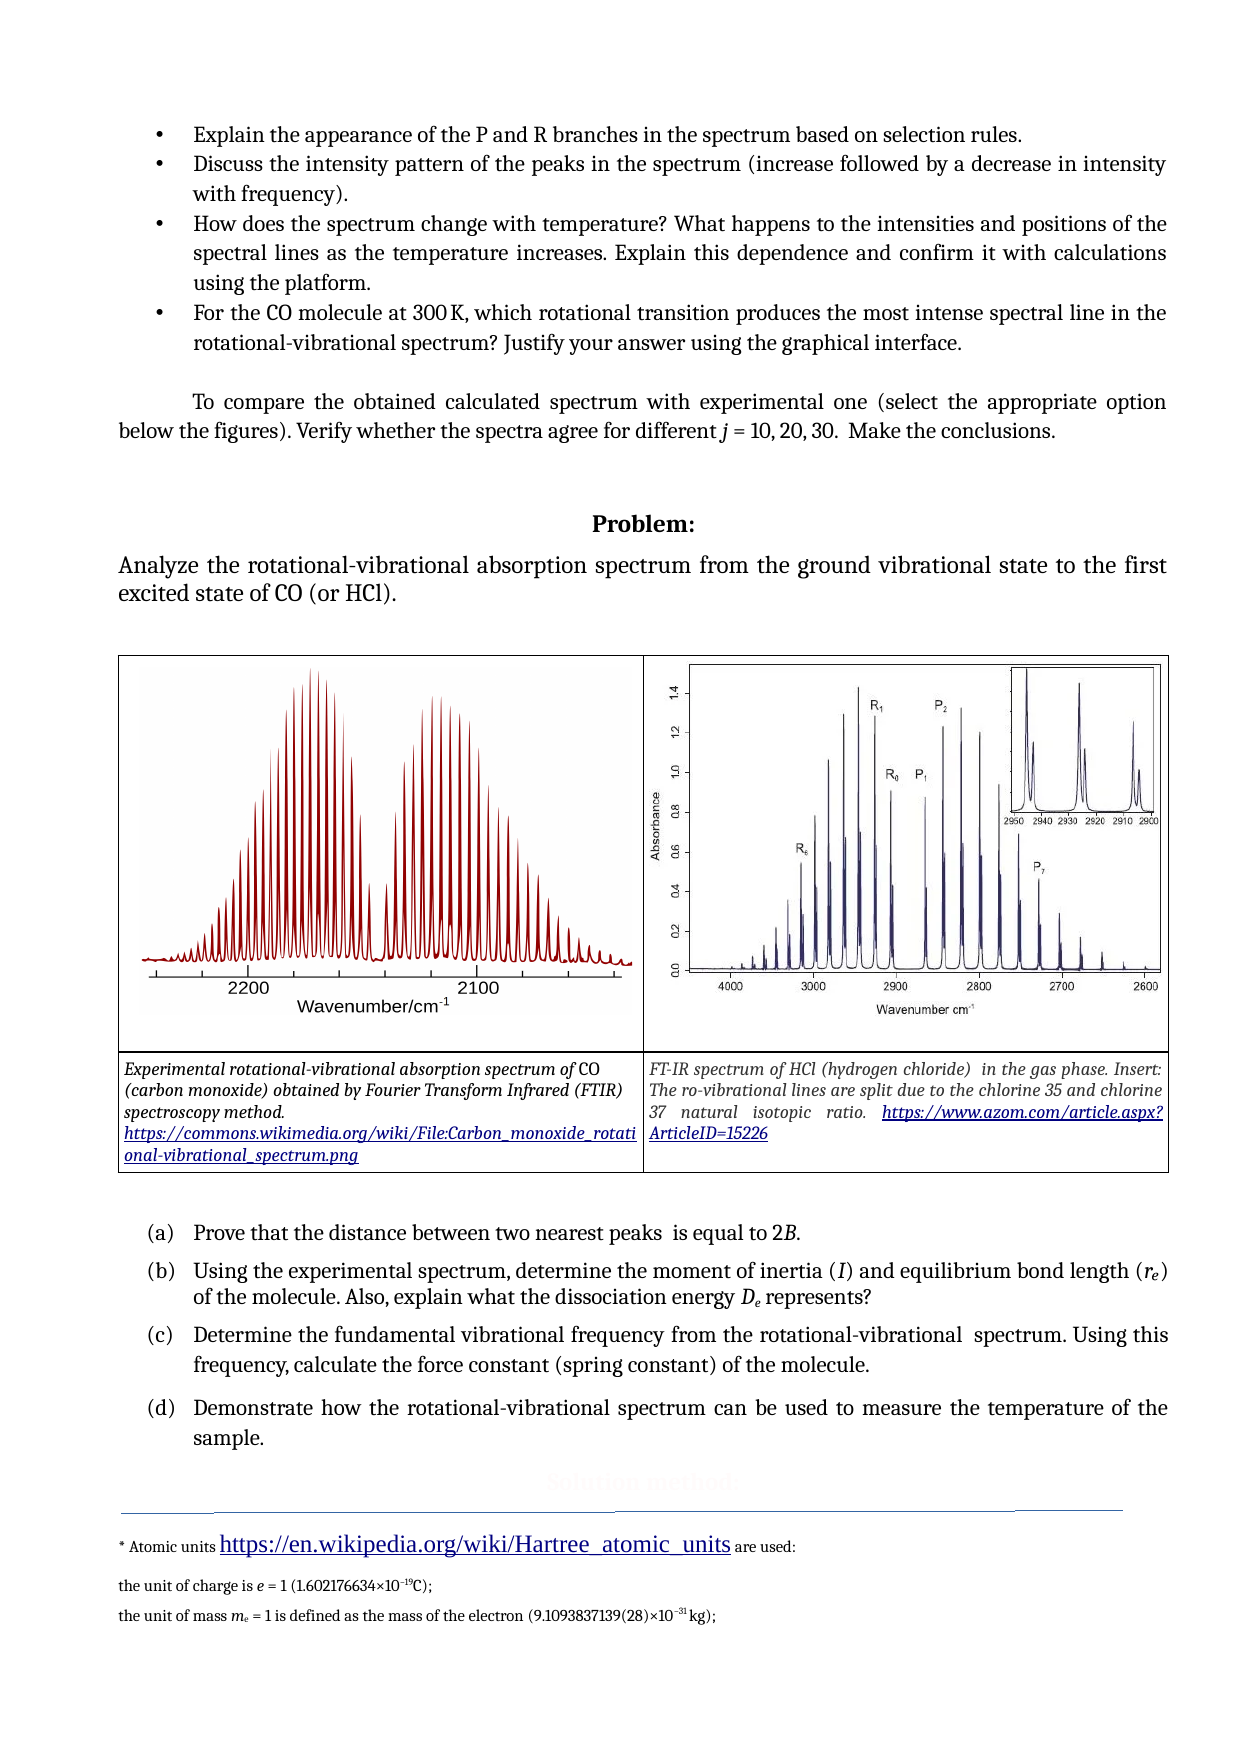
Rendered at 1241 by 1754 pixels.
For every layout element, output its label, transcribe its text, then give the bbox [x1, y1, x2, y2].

text Analyze the rotational-vibrational absorption spectrum from the ground vibrational state to the first excited state of CO (or HCl). [118, 551, 1169, 608]
table_cell Experimental rotational-vibrational absorption spectrum of CO (carbon monoxide) obtained by Fourier Transform Infrared (FTIR) spectroscopy method. https://commons.wikimedia.org/wiki/File:Carbon_monoxide_rotational-vibrational_spectrum.png [119, 1053, 643, 1172]
list Prove that the distance between two nearest peaks is equal to 2B. [146, 1219, 1169, 1246]
text the unit of mass me = 1 is defined as the mass of the electron (9.1093837139(28)×10−31 kg); [118, 1596, 1169, 1625]
text Problem: [118, 510, 1169, 539]
list Using the experimental spectrum, determine the moment of inertia (I) and equilibrium bond length (rₑ) of the molecule. Also, explain what the dissociation energy De represents? [146, 1257, 1169, 1310]
text To compare the obtained calculated spectrum with experimental one (select the appropriate option below the figures). Verify whether the spectra agree for different j = 10, 20, 30. Make the conclusions. [118, 385, 1169, 445]
list For the CO molecule at 300 K, which rotational transition produces the most intense spectral line in the rotational-vibrational spectrum? Justify your answer using the graphical interface. [156, 296, 1169, 356]
list Explain the appearance of the P and R branches in the spectrum based on selection rules. [156, 118, 1169, 148]
text Solution method: [118, 1467, 1169, 1496]
list Determine the fundamental vibrational frequency from the rotational-vibrational spectrum. Using this frequency, calculate the force constant (spring constant) of the molecule. [146, 1322, 1169, 1379]
table_header [644, 656, 1168, 1051]
list How does the spectrum change with temperature? What happens to the intensities and positions of the spectral lines as the temperature increases. Explain this dependence and confirm it with calculations using the platform. [156, 207, 1169, 296]
picture [138, 667, 633, 1015]
list Discuss the intensity pattern of the peaks in the spectrum (increase followed by a decrease in intensity with frequency). [156, 148, 1169, 207]
table_cell FT-IR spectrum of HCl (hydrogen chloride) in the gas phase. Insert: The ro-vibrational lines are split due to the chlorine 35 and chlorine 37 natural isotopic ratio. https://www.azom.com/article.aspx?ArticleID=15226 [644, 1053, 1168, 1172]
text the unit of charge is e = 1 (1.602176634×10−19C); [118, 1577, 1169, 1596]
table_header [119, 656, 643, 1051]
picture [649, 661, 1163, 1017]
text * Atomic units https://en.wikipedia.org/wiki/Hartree_atomic_units are used: [118, 1529, 1169, 1557]
list Demonstrate how the rotational-vibrational spectrum can be used to measure the temperature of the sample. [146, 1394, 1169, 1451]
